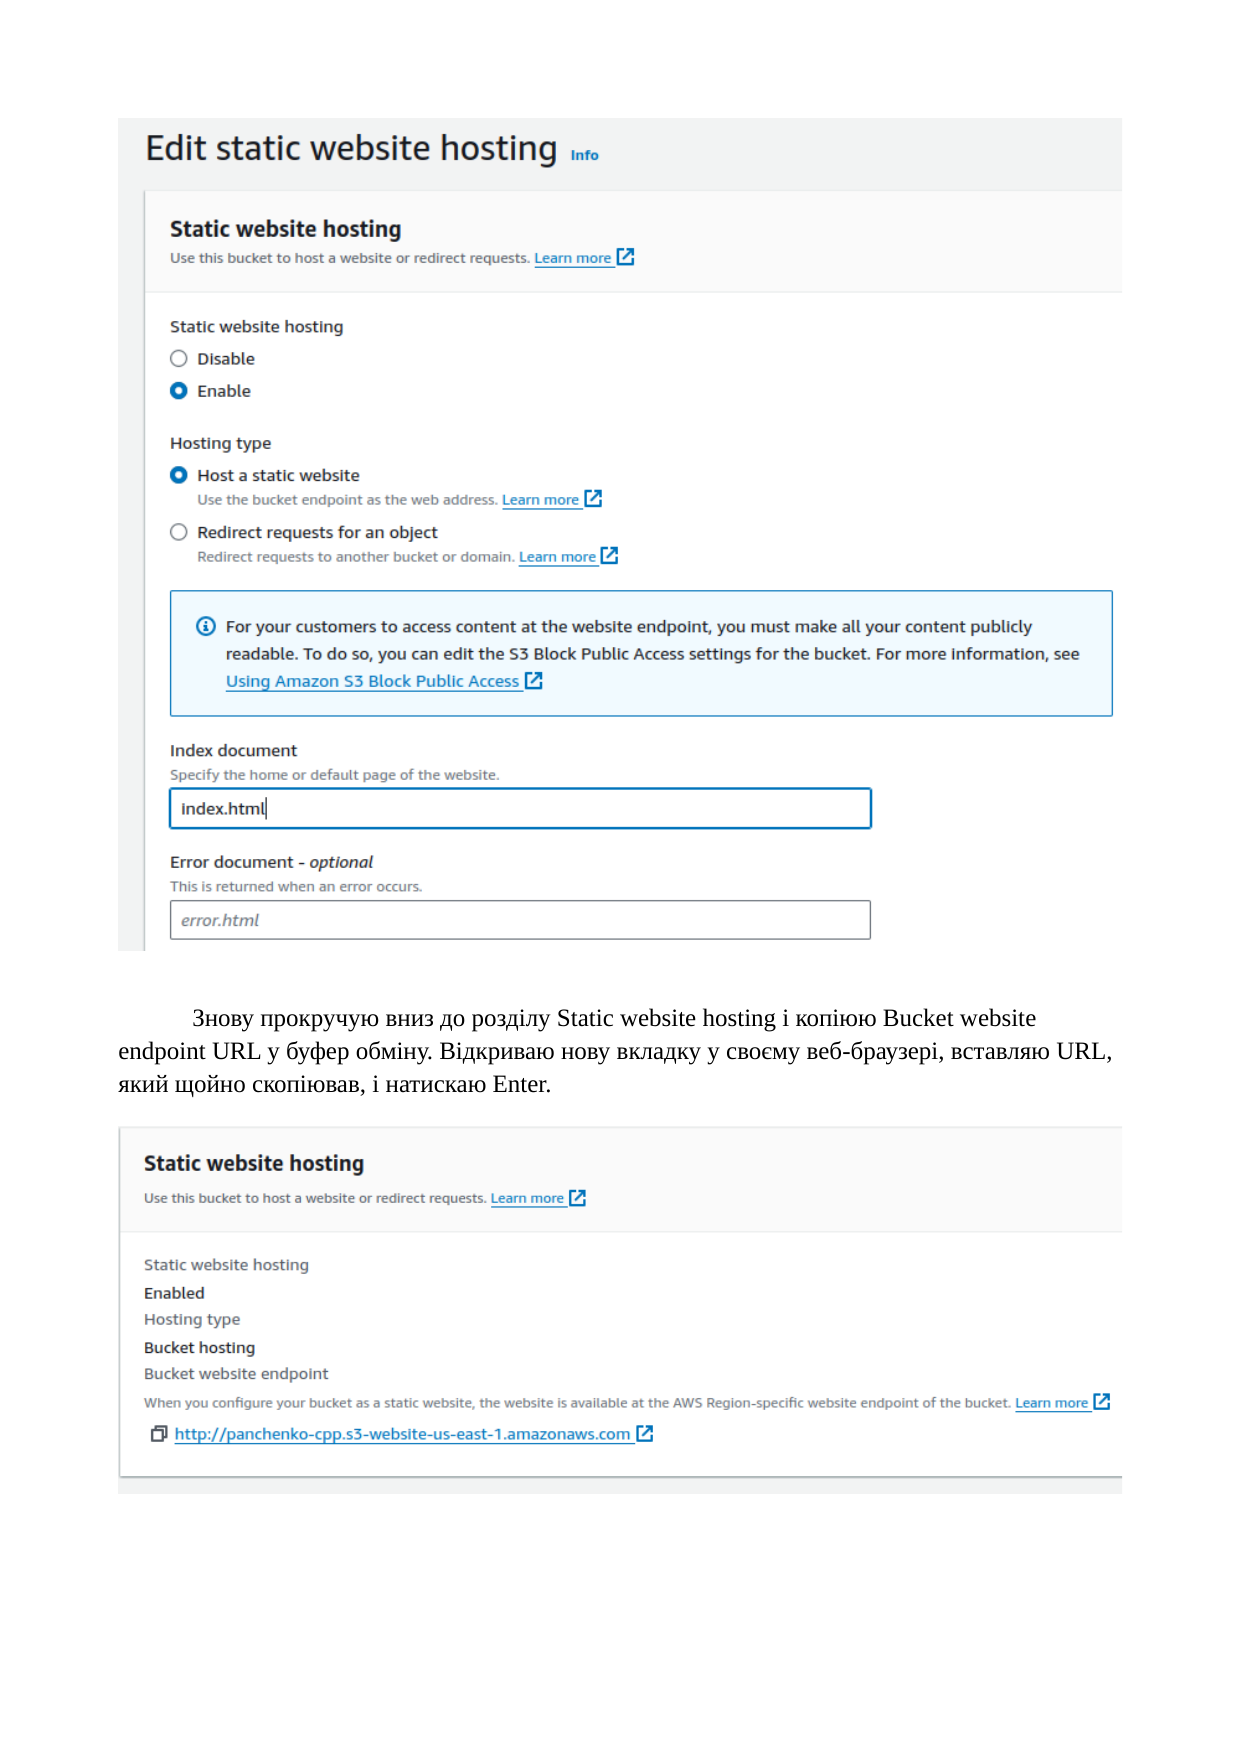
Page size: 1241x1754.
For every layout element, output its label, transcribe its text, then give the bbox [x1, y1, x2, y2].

picture [118, 118, 1123, 951]
picture [118, 1126, 1123, 1494]
text Знову прокручую вниз до розділу Static website hosting і копіюю Bucket website endpoint URL у буфер обміну. Відкриваю нову вкладку у своєму веб-браузері, вставляю URL, який щойно скопіював, і натискаю Enter. [118, 1003, 1122, 1098]
